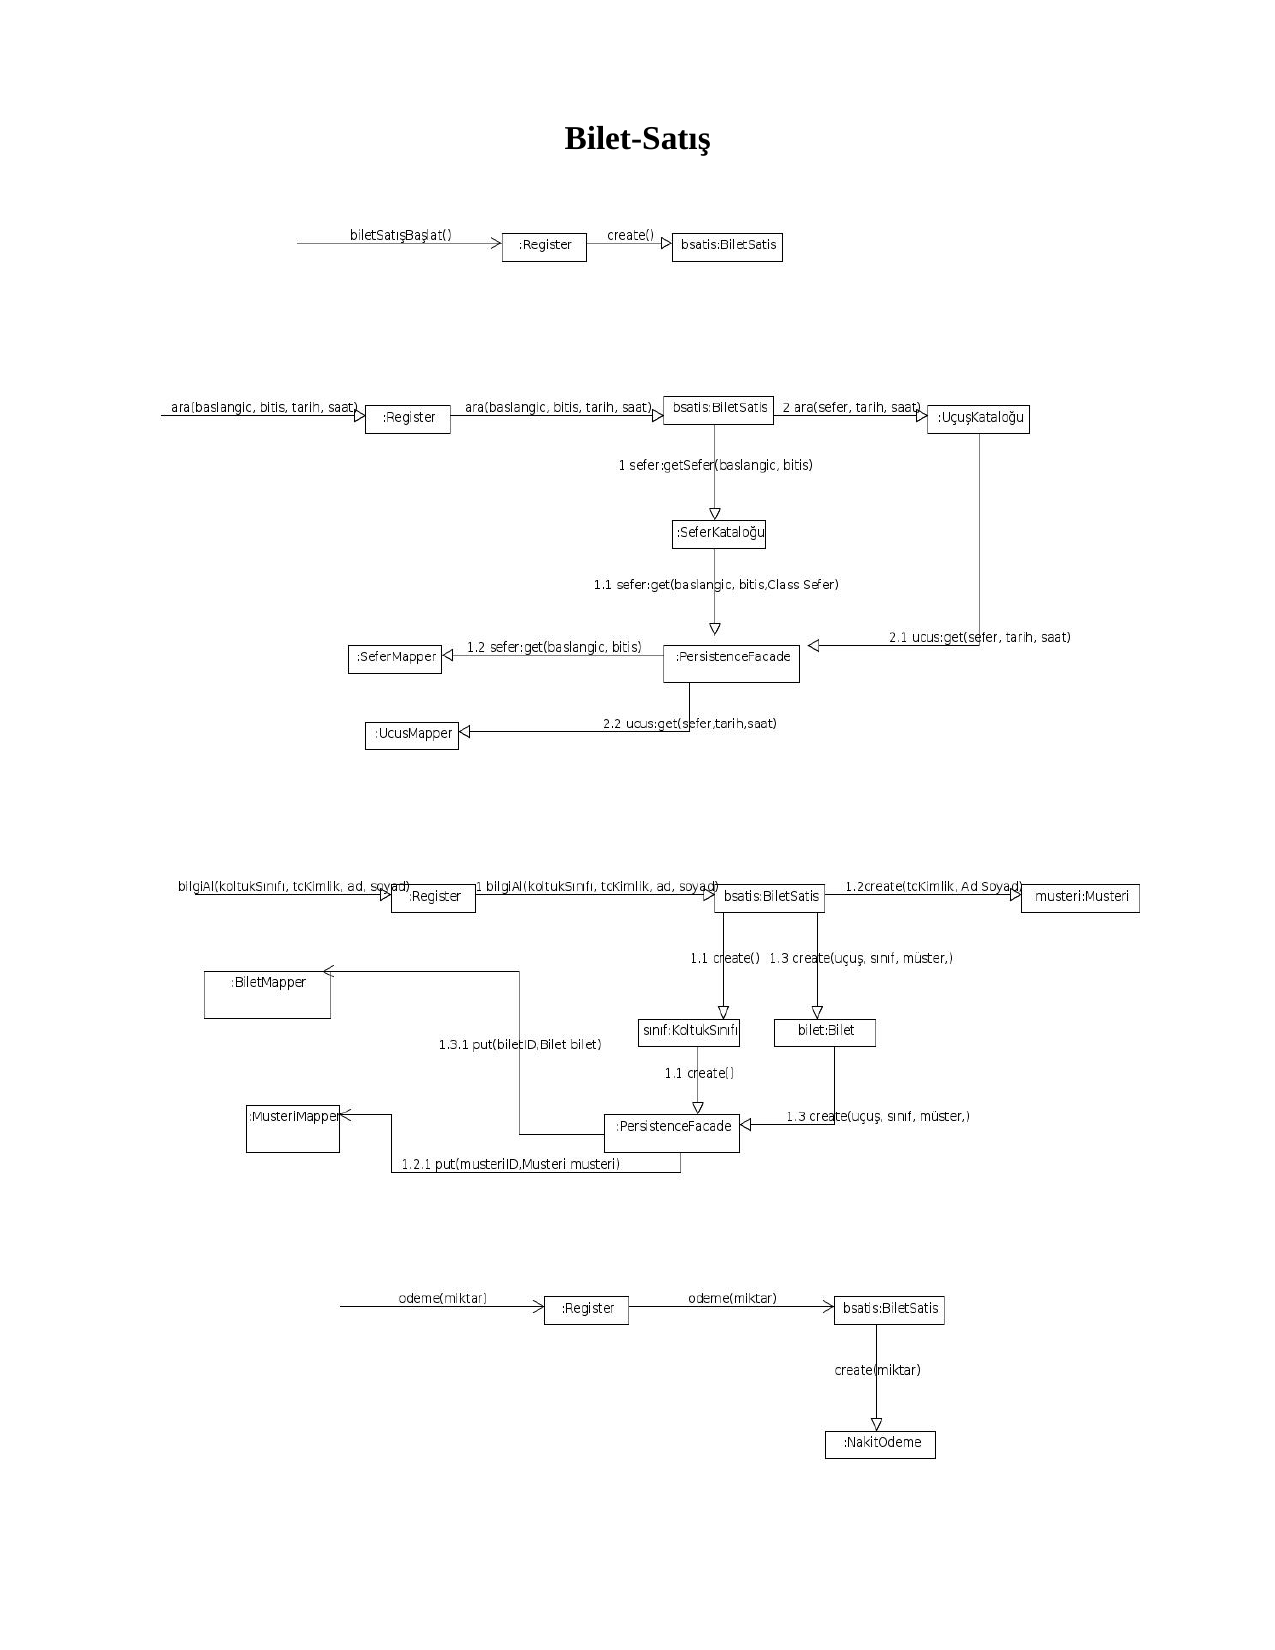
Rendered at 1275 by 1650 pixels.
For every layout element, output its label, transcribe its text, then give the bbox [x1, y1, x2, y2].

text Bilet-Satış [118, 118, 1157, 156]
picture [118, 175, 1157, 1478]
